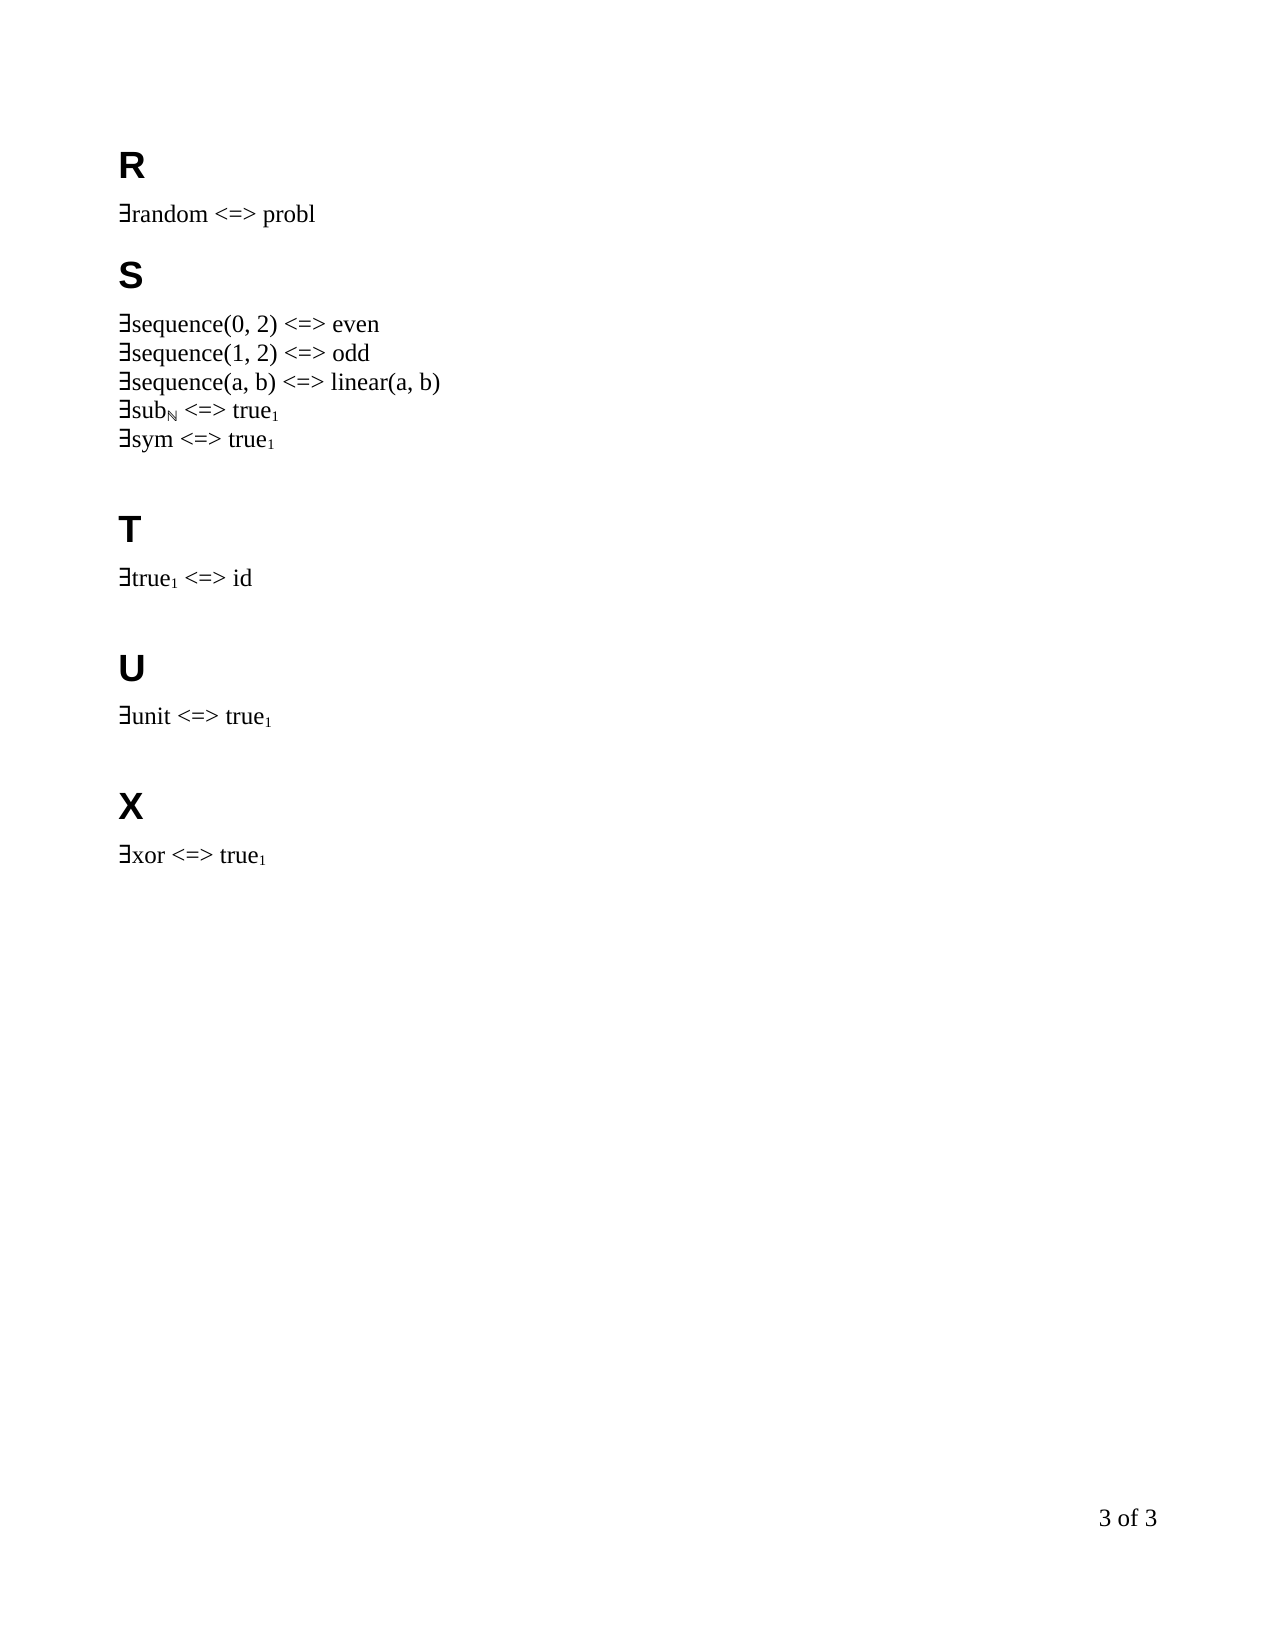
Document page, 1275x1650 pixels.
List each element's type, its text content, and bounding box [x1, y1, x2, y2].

subtitle X [118, 784, 1157, 828]
text ∃xor <=> true1 [118, 840, 1157, 869]
subtitle T [118, 507, 1157, 550]
text ∃random <=> probl [118, 199, 1157, 228]
subtitle U [118, 645, 1157, 689]
text ∃sequence(1, 2) <=> odd [118, 338, 1157, 367]
subtitle S [118, 253, 1157, 297]
text ∃sym <=> true1 [118, 424, 1157, 453]
text ∃true1 <=> id [118, 563, 1157, 592]
subtitle R [118, 143, 1157, 187]
text ∃unit <=> true1 [118, 701, 1157, 730]
text ∃subℕ <=> true1 [118, 395, 1157, 424]
text ∃sequence(a, b) <=> linear(a, b) [118, 367, 1157, 395]
text ∃sequence(0, 2) <=> even [118, 309, 1157, 338]
